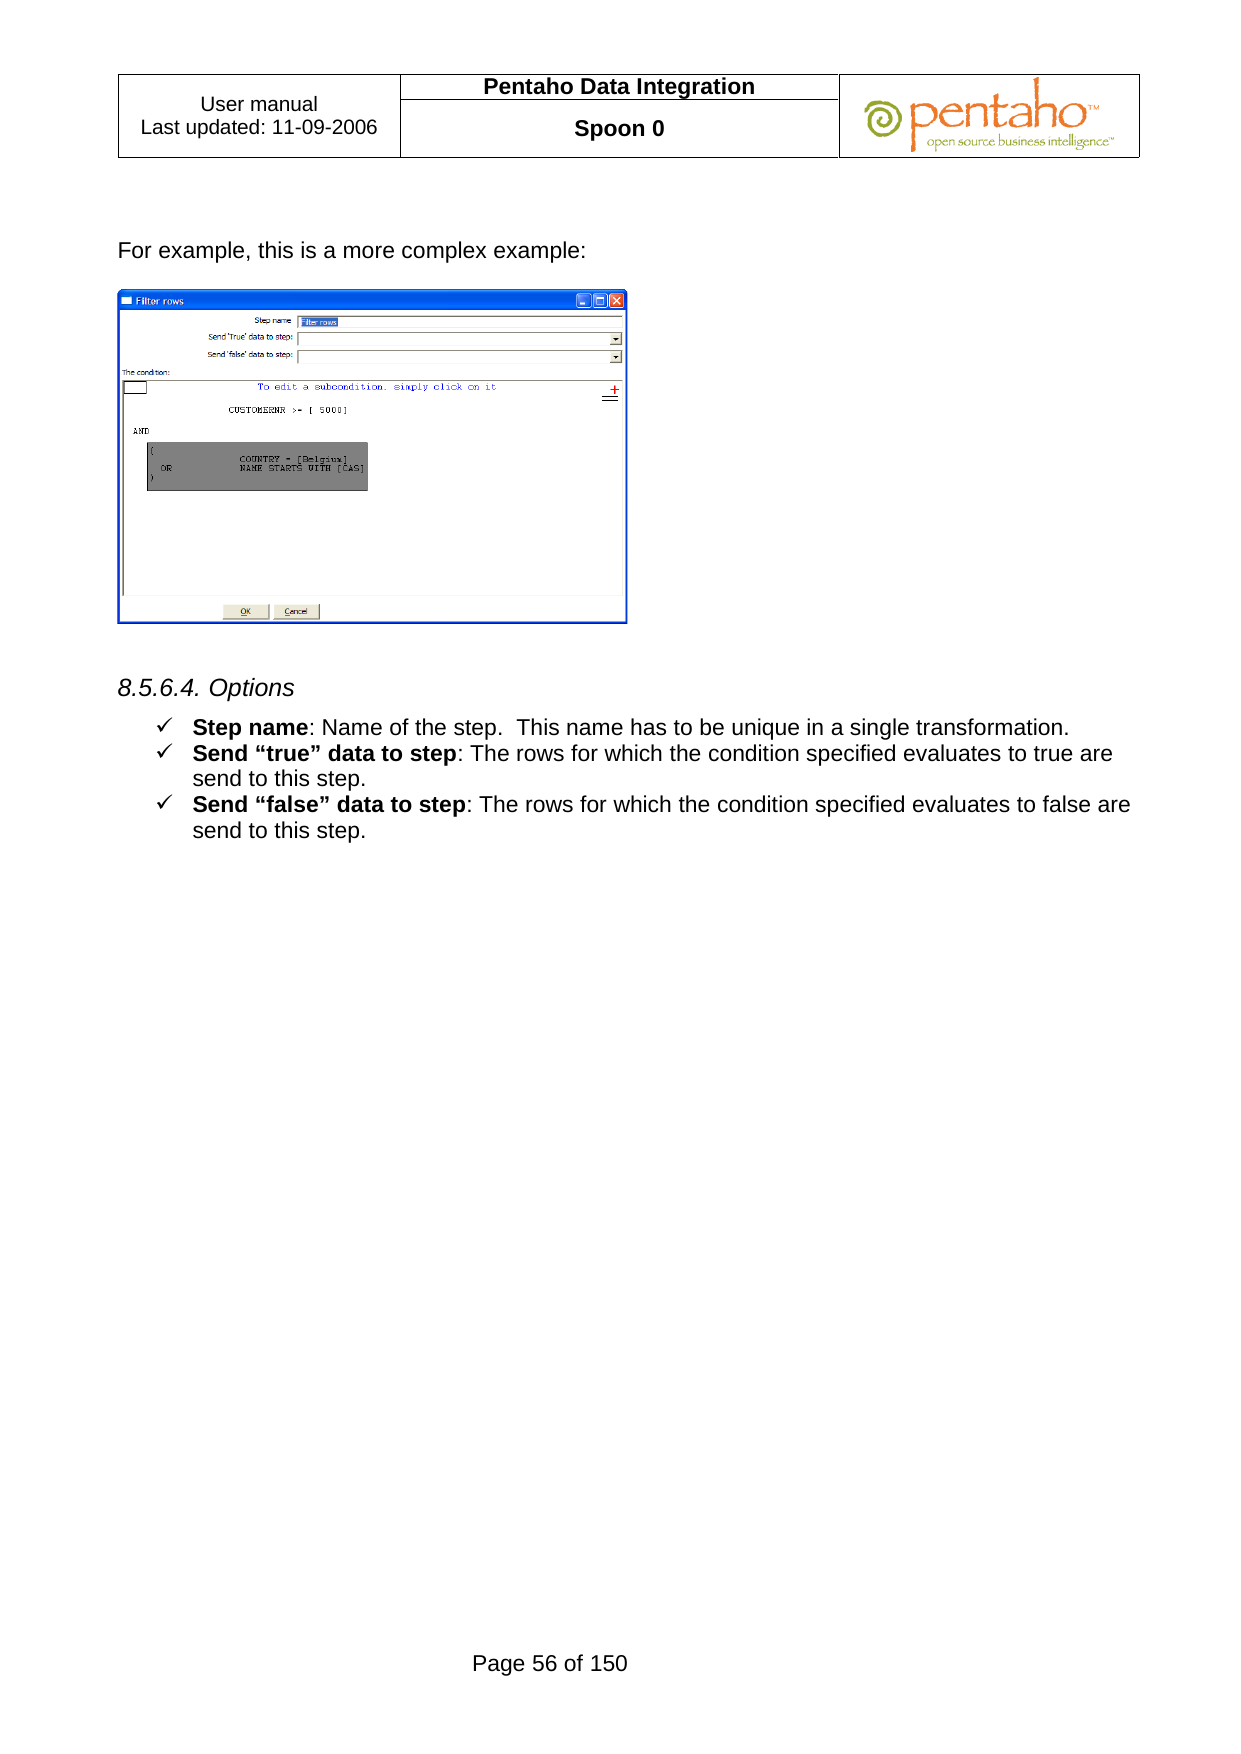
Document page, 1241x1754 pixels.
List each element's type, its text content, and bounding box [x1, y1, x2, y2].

list Send “false” data to step: The rows for which the condition specified evaluates to false are send to this step. [155, 792, 1137, 843]
text For example, this is a more complex example: [117, 238, 1137, 264]
picture [117, 289, 628, 624]
subtitle Options [117, 674, 1137, 702]
list Send “true” data to step: The rows for which the condition specified evaluates to true are send to this step. [155, 740, 1137, 792]
list Step name: Name of the step. This name has to be unique in a single transformation. [155, 715, 1137, 740]
